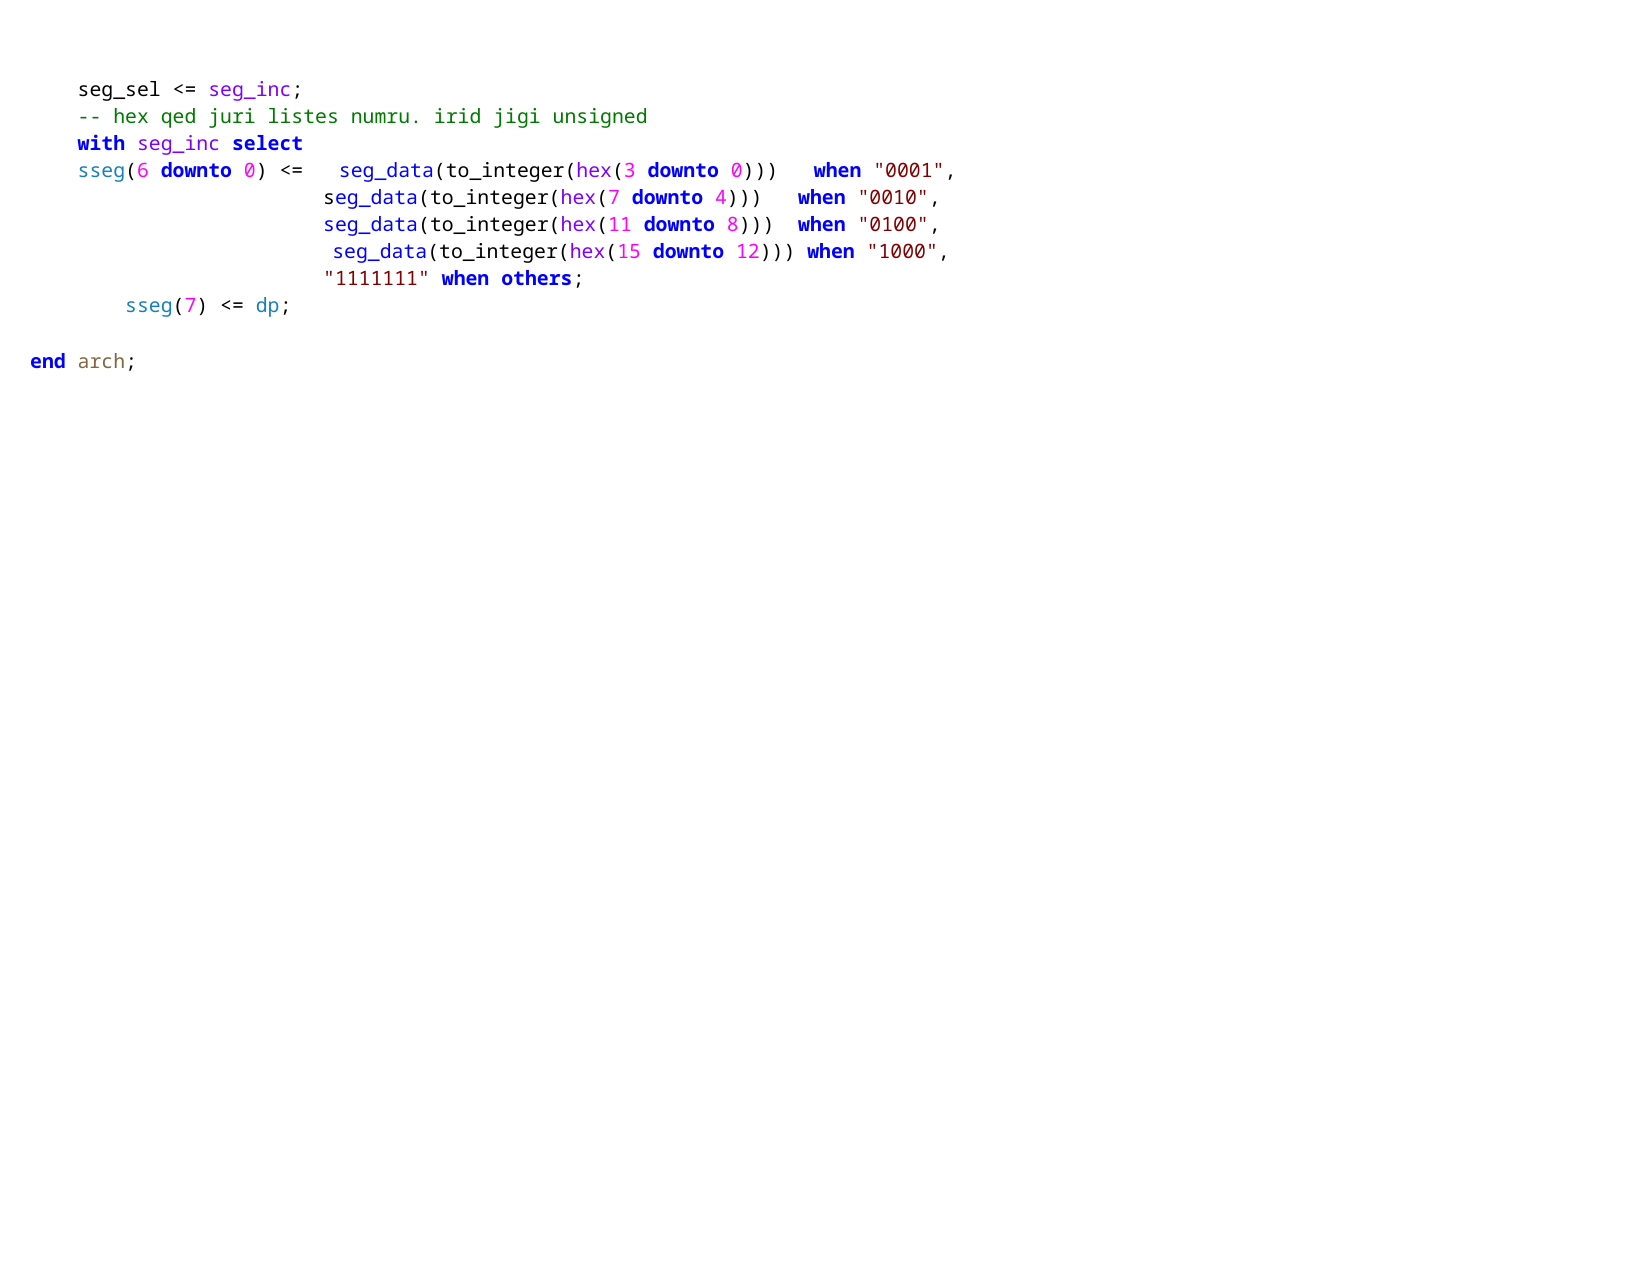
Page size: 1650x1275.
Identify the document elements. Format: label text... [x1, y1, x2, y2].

text "1111111" when others; [30, 264, 1620, 291]
text end arch; [30, 345, 1620, 374]
text seg_sel <= seg_inc; [30, 75, 1620, 102]
text sseg(6 downto 0) <= seg_data(to_integer(hex(3 downto 0))) when "0001", [30, 156, 1620, 183]
text seg_data(to_integer(hex(11 downto 8))) when "0100", [30, 210, 1620, 237]
text seg_data(to_integer(hex(15 downto 12))) when "1000", [30, 237, 1620, 264]
text sseg(7) <= dp; [30, 291, 1620, 318]
text -- hex qed juri listes numru. irid jigi unsigned [30, 102, 1620, 129]
text seg_data(to_integer(hex(7 downto 4))) when "0010", [30, 183, 1620, 210]
text with seg_inc select [30, 129, 1620, 156]
